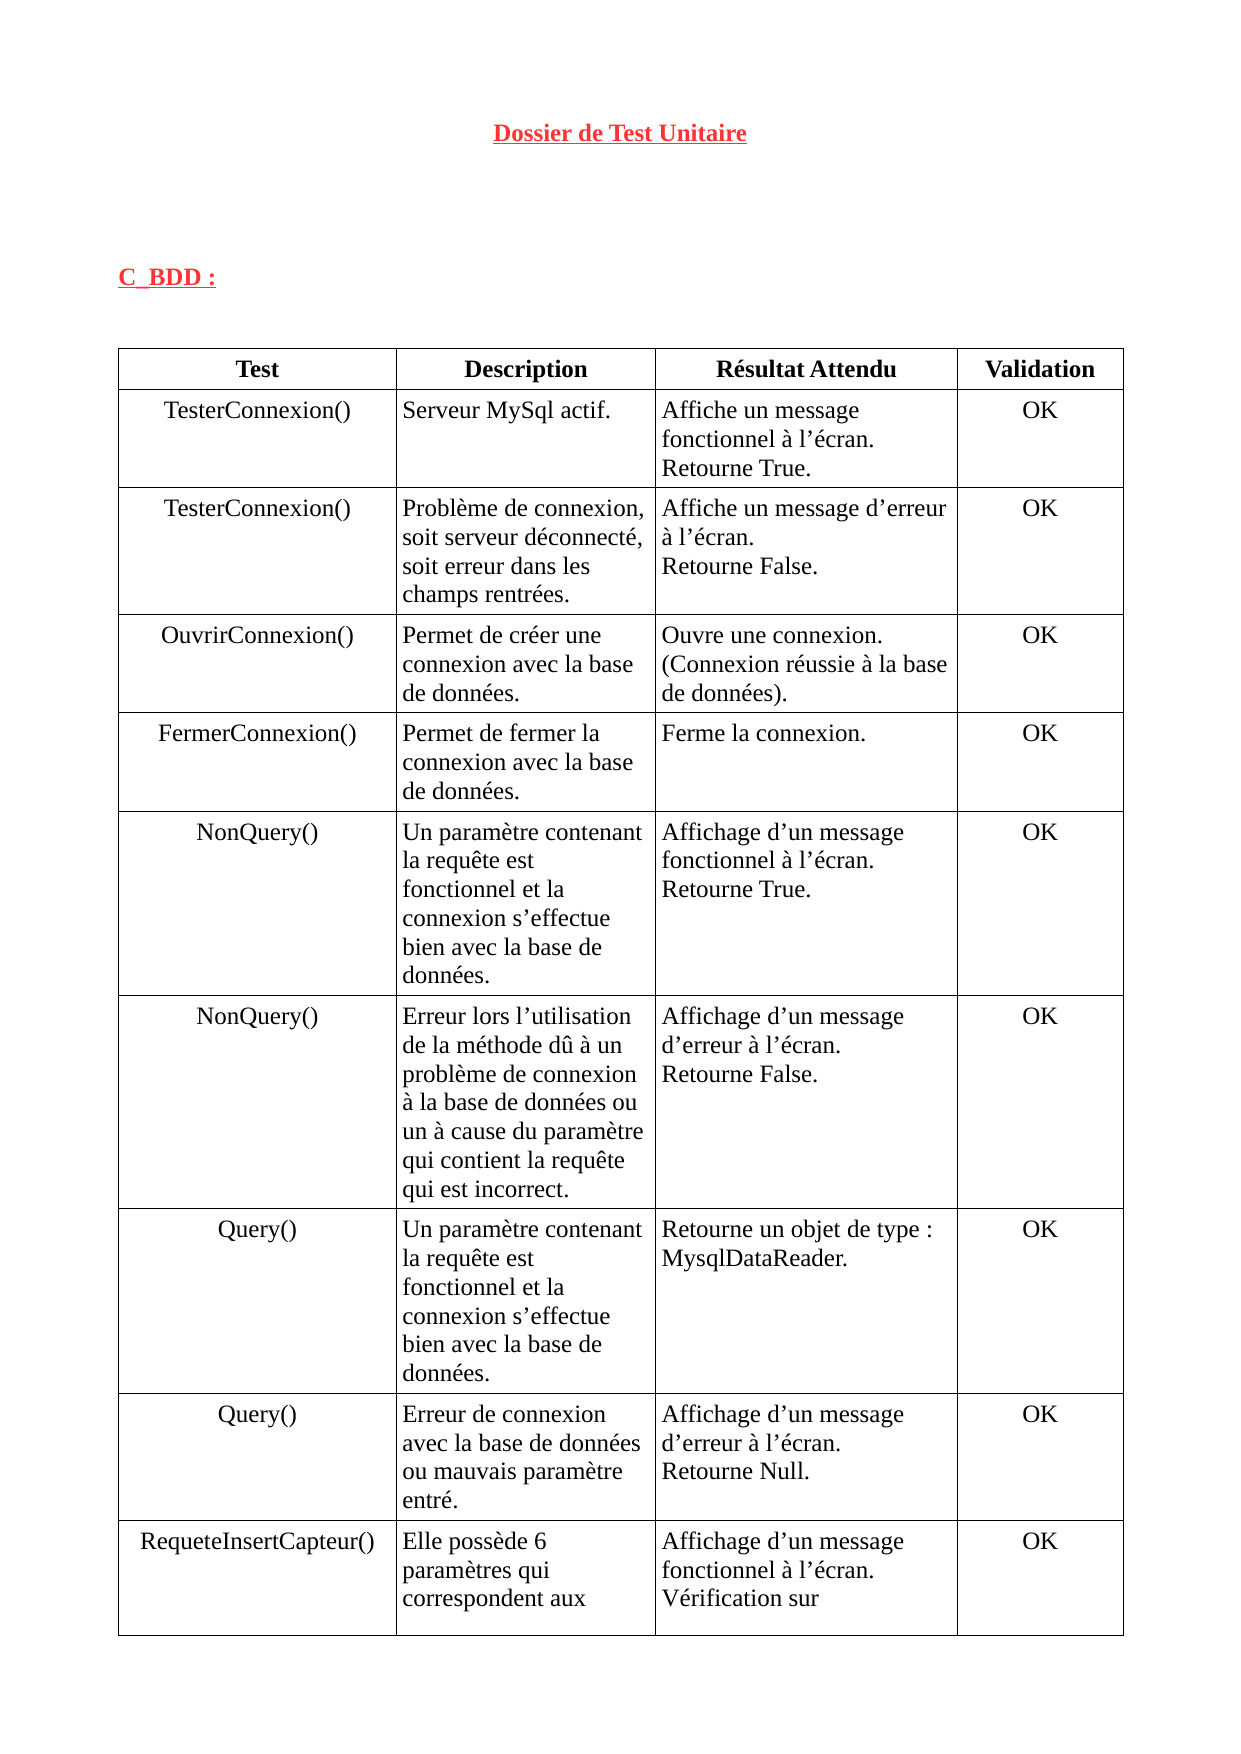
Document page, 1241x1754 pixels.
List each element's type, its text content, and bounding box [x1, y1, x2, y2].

table_cell Affiche un message d’erreur à l’écran. Retourne False. [656, 488, 957, 614]
table_cell OK [958, 1521, 1123, 1635]
table_cell TesterConnexion() [119, 390, 396, 487]
table_cell Un paramètre contenant la requête est fonctionnel et la connexion s’effectue bien avec la base de données. [397, 1209, 655, 1393]
table_cell Affichage d’un message fonctionnel à l’écran. Vérification sur [656, 1521, 957, 1635]
table_cell OK [958, 488, 1123, 614]
table_cell FermerConnexion() [119, 713, 396, 811]
text Dossier de Test Unitaire [118, 118, 1122, 147]
table_header Test [119, 349, 396, 389]
table_cell Permet de créer une connexion avec la base de données. [397, 615, 655, 712]
table_cell Erreur lors l’utilisation de la méthode dû à un problème de connexion à la base de données ou un à cause du paramètre qui contient la requête qui est incorrect. [397, 996, 655, 1208]
table_cell Permet de fermer la connexion avec la base de données. [397, 713, 655, 811]
text C_BDD : [118, 262, 1122, 291]
table_cell Serveur MySql actif. [397, 390, 655, 487]
table_cell Ferme la connexion. [656, 713, 957, 811]
table_cell OK [958, 390, 1123, 487]
table_cell OK [958, 996, 1123, 1208]
table_header Description [397, 349, 655, 389]
table_cell OK [958, 1394, 1123, 1520]
table_cell Affichage d’un message d’erreur à l’écran. Retourne Null. [656, 1394, 957, 1520]
table_cell Erreur de connexion avec la base de données ou mauvais paramètre entré. [397, 1394, 655, 1520]
table_cell Query() [119, 1394, 396, 1520]
table_cell TesterConnexion() [119, 488, 396, 614]
table_header Résultat Attendu [656, 349, 957, 389]
table_cell Problème de connexion, soit serveur déconnecté, soit erreur dans les champs rentrées. [397, 488, 655, 614]
table_cell Elle possède 6 paramètres qui correspondent aux [397, 1521, 655, 1635]
table_cell Retourne un objet de type : MysqlDataReader. [656, 1209, 957, 1393]
table_cell Affiche un message fonctionnel à l’écran. Retourne True. [656, 390, 957, 487]
table_cell Ouvre une connexion. (Connexion réussie à la base de données). [656, 615, 957, 712]
table_cell RequeteInsertCapteur() [119, 1521, 396, 1635]
table_cell OuvrirConnexion() [119, 615, 396, 712]
table_cell NonQuery() [119, 996, 396, 1208]
table_cell Un paramètre contenant la requête est fonctionnel et la connexion s’effectue bien avec la base de données. [397, 812, 655, 995]
table_cell OK [958, 713, 1123, 811]
table_cell Affichage d’un message fonctionnel à l’écran. Retourne True. [656, 812, 957, 995]
table_header Validation [958, 349, 1123, 389]
table_cell Affichage d’un message d’erreur à l’écran. Retourne False. [656, 996, 957, 1208]
table_cell NonQuery() [119, 812, 396, 995]
table_cell OK [958, 812, 1123, 995]
table_cell Query() [119, 1209, 396, 1393]
table_cell OK [958, 615, 1123, 712]
table_cell OK [958, 1209, 1123, 1393]
